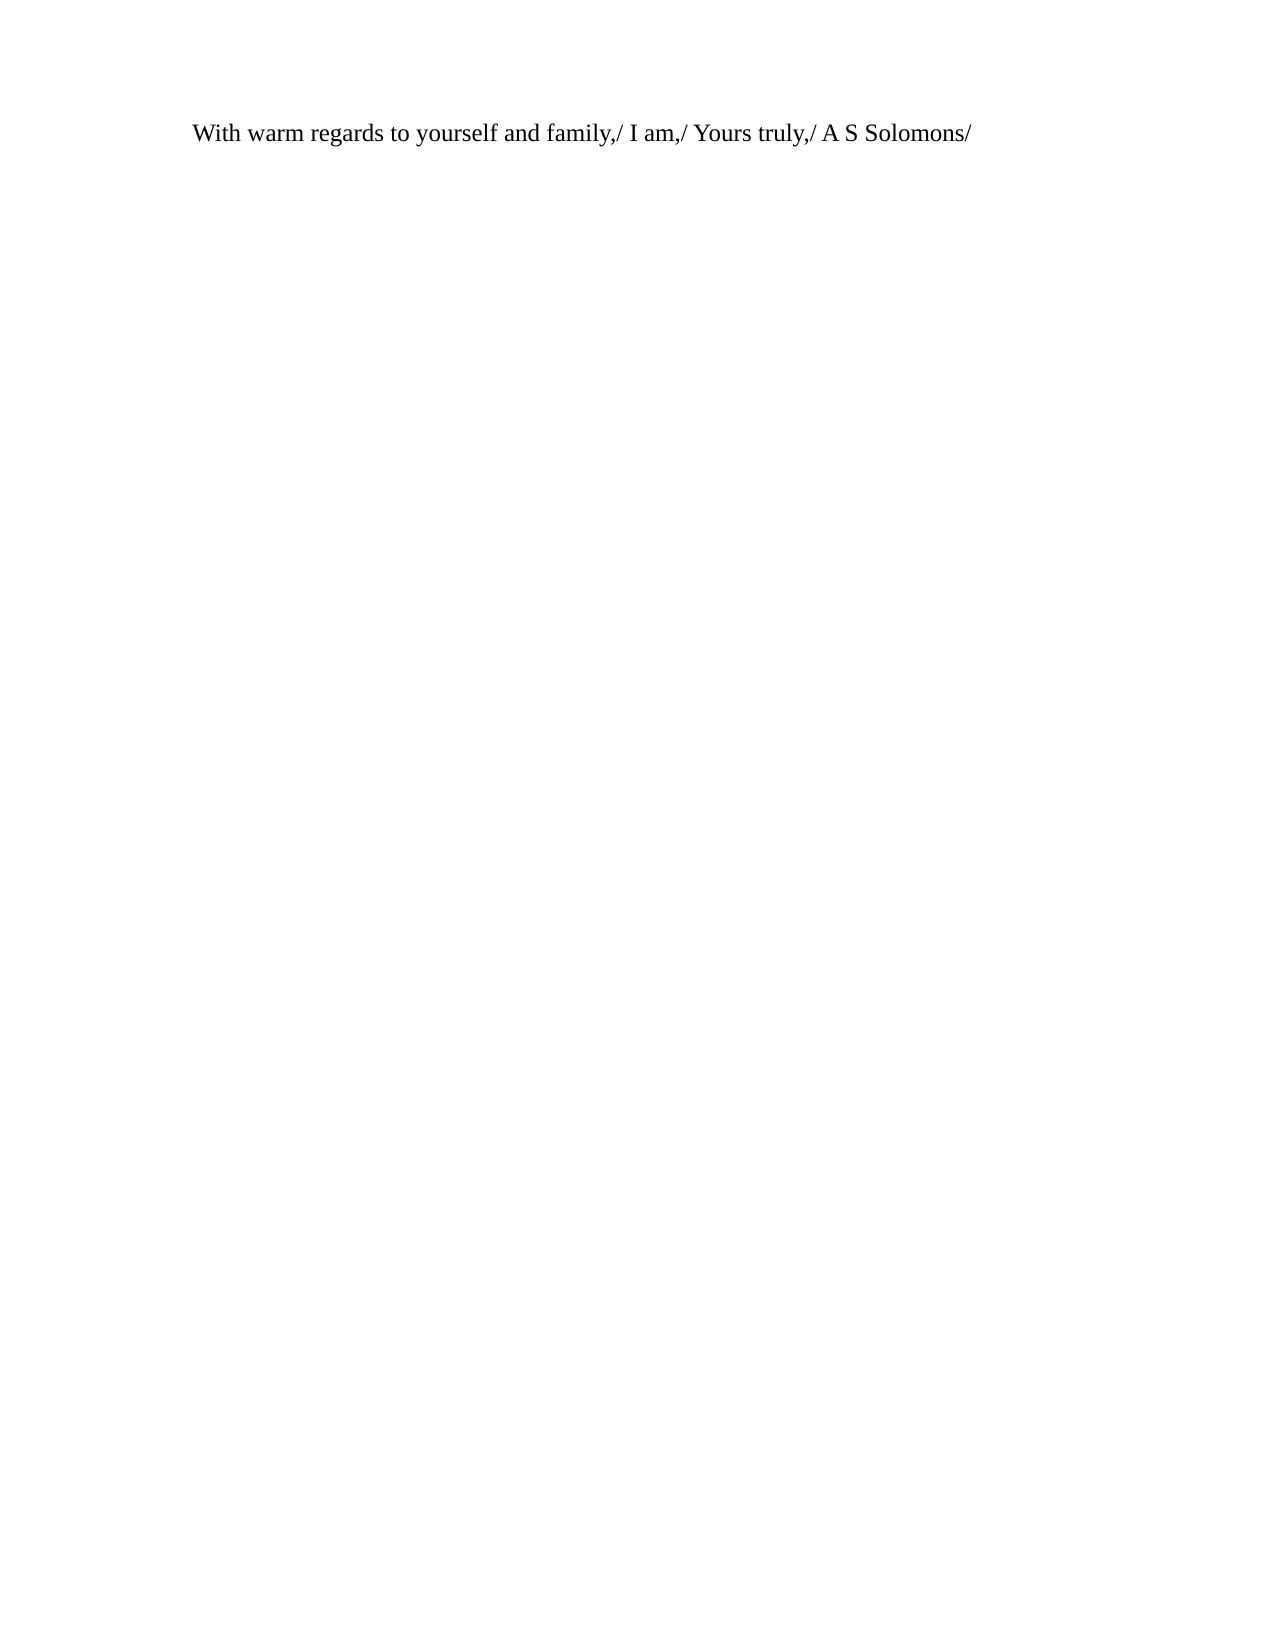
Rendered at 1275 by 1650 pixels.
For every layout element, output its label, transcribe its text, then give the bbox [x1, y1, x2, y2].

text With warm regards to yourself and family,/ I am,/ Yours truly,/ A S Solomons/ [118, 118, 1157, 147]
